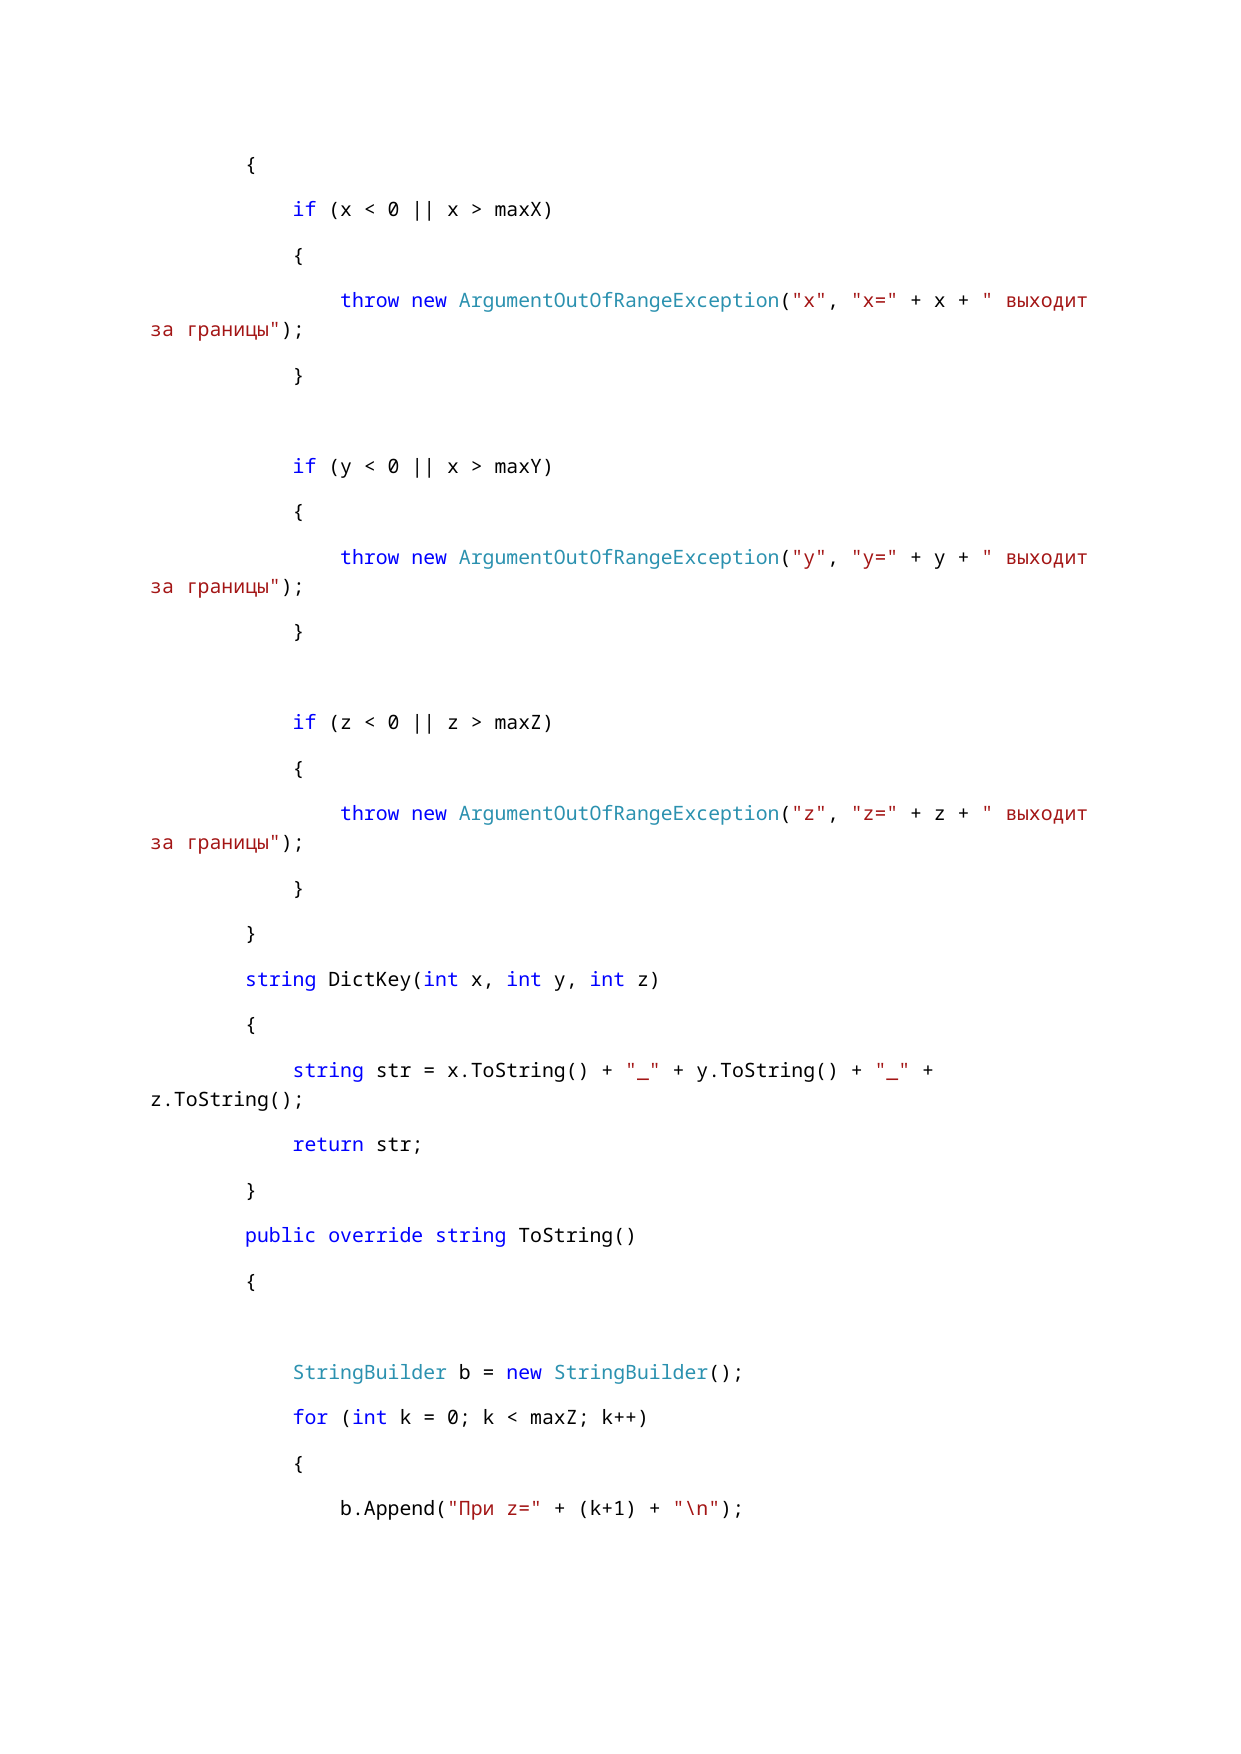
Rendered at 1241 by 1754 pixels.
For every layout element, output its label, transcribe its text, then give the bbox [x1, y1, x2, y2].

text if (z < 0 || z > maxZ) [150, 708, 1090, 735]
text throw new ArgumentOutOfRangeException("z", "z=" + z + " выходит за границы"); [150, 799, 1090, 855]
text if (y < 0 || x > maxY) [150, 452, 1090, 479]
text { [150, 497, 1090, 524]
text { [150, 1449, 1090, 1476]
text return str; [150, 1130, 1090, 1157]
text throw new ArgumentOutOfRangeException("x", "x=" + x + " выходит за границы"); [150, 287, 1090, 342]
text { [150, 754, 1090, 781]
text { [150, 1010, 1090, 1037]
text StringBuilder b = new StringBuilder(); [150, 1358, 1090, 1385]
text public override string ToString() [150, 1221, 1090, 1248]
text } [150, 919, 1090, 946]
text { [150, 150, 1090, 177]
text if (x < 0 || x > maxX) [150, 196, 1090, 222]
text } [150, 361, 1090, 388]
text } [150, 1176, 1090, 1203]
text { [150, 1267, 1090, 1294]
text string str = x.ToString() + "_" + y.ToString() + "_" + z.ToString(); [150, 1056, 1090, 1112]
text for (int k = 0; k < maxZ; k++) [150, 1403, 1090, 1430]
text throw new ArgumentOutOfRangeException("y", "y=" + y + " выходит за границы"); [150, 543, 1090, 599]
text b.Append("При z=" + (k+1) + "\n"); [150, 1494, 1090, 1521]
text { [150, 241, 1090, 268]
text } [150, 874, 1090, 901]
text } [150, 617, 1090, 644]
text string DictKey(int x, int y, int z) [150, 965, 1090, 992]
